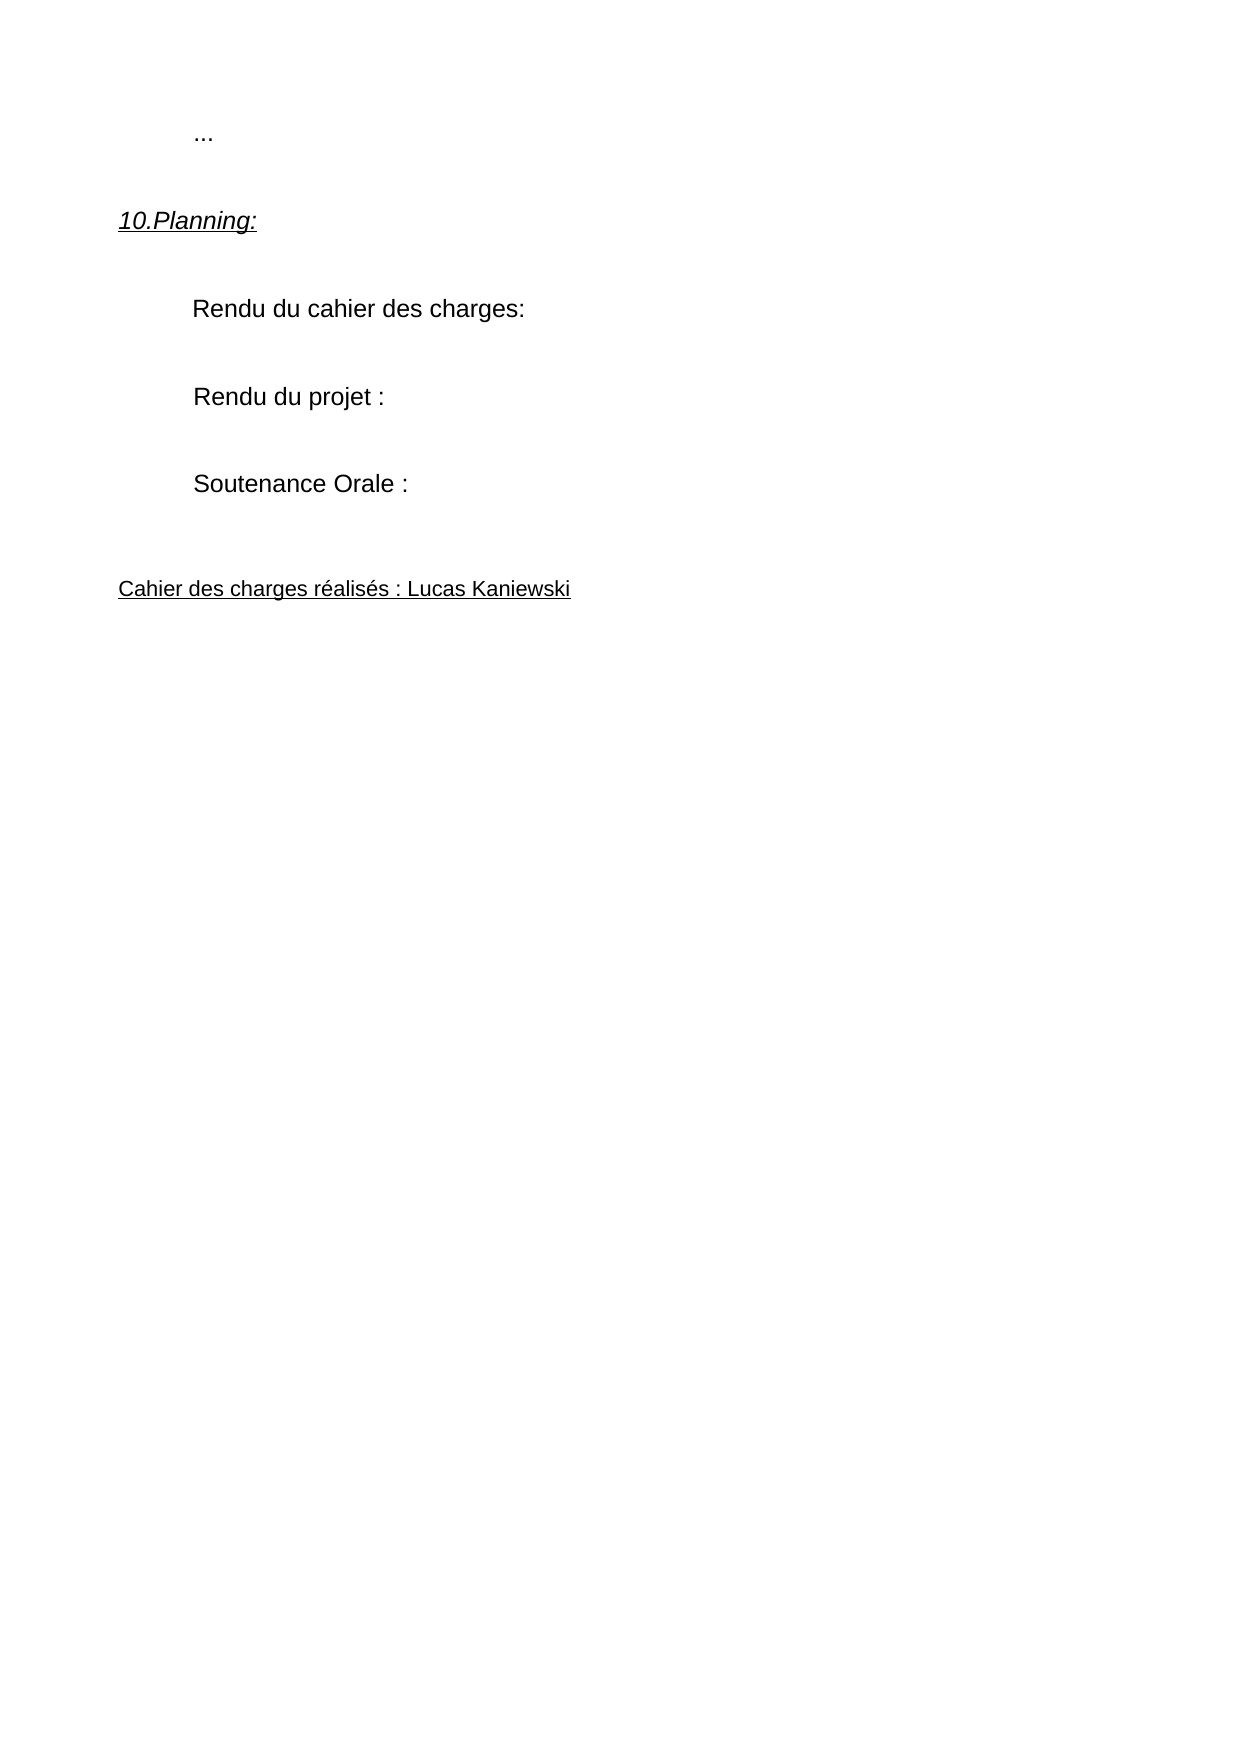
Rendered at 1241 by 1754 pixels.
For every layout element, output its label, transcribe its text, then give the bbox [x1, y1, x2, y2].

text Cahier des charges réalisés : Lucas Kaniewski [118, 576, 1122, 601]
text ... [193, 118, 1122, 147]
text Rendu du cahier des charges: [118, 294, 1122, 322]
text Soutenance Orale : [118, 469, 1122, 498]
text Rendu du projet : [118, 382, 1122, 410]
text 10.Planning: [118, 206, 1122, 235]
